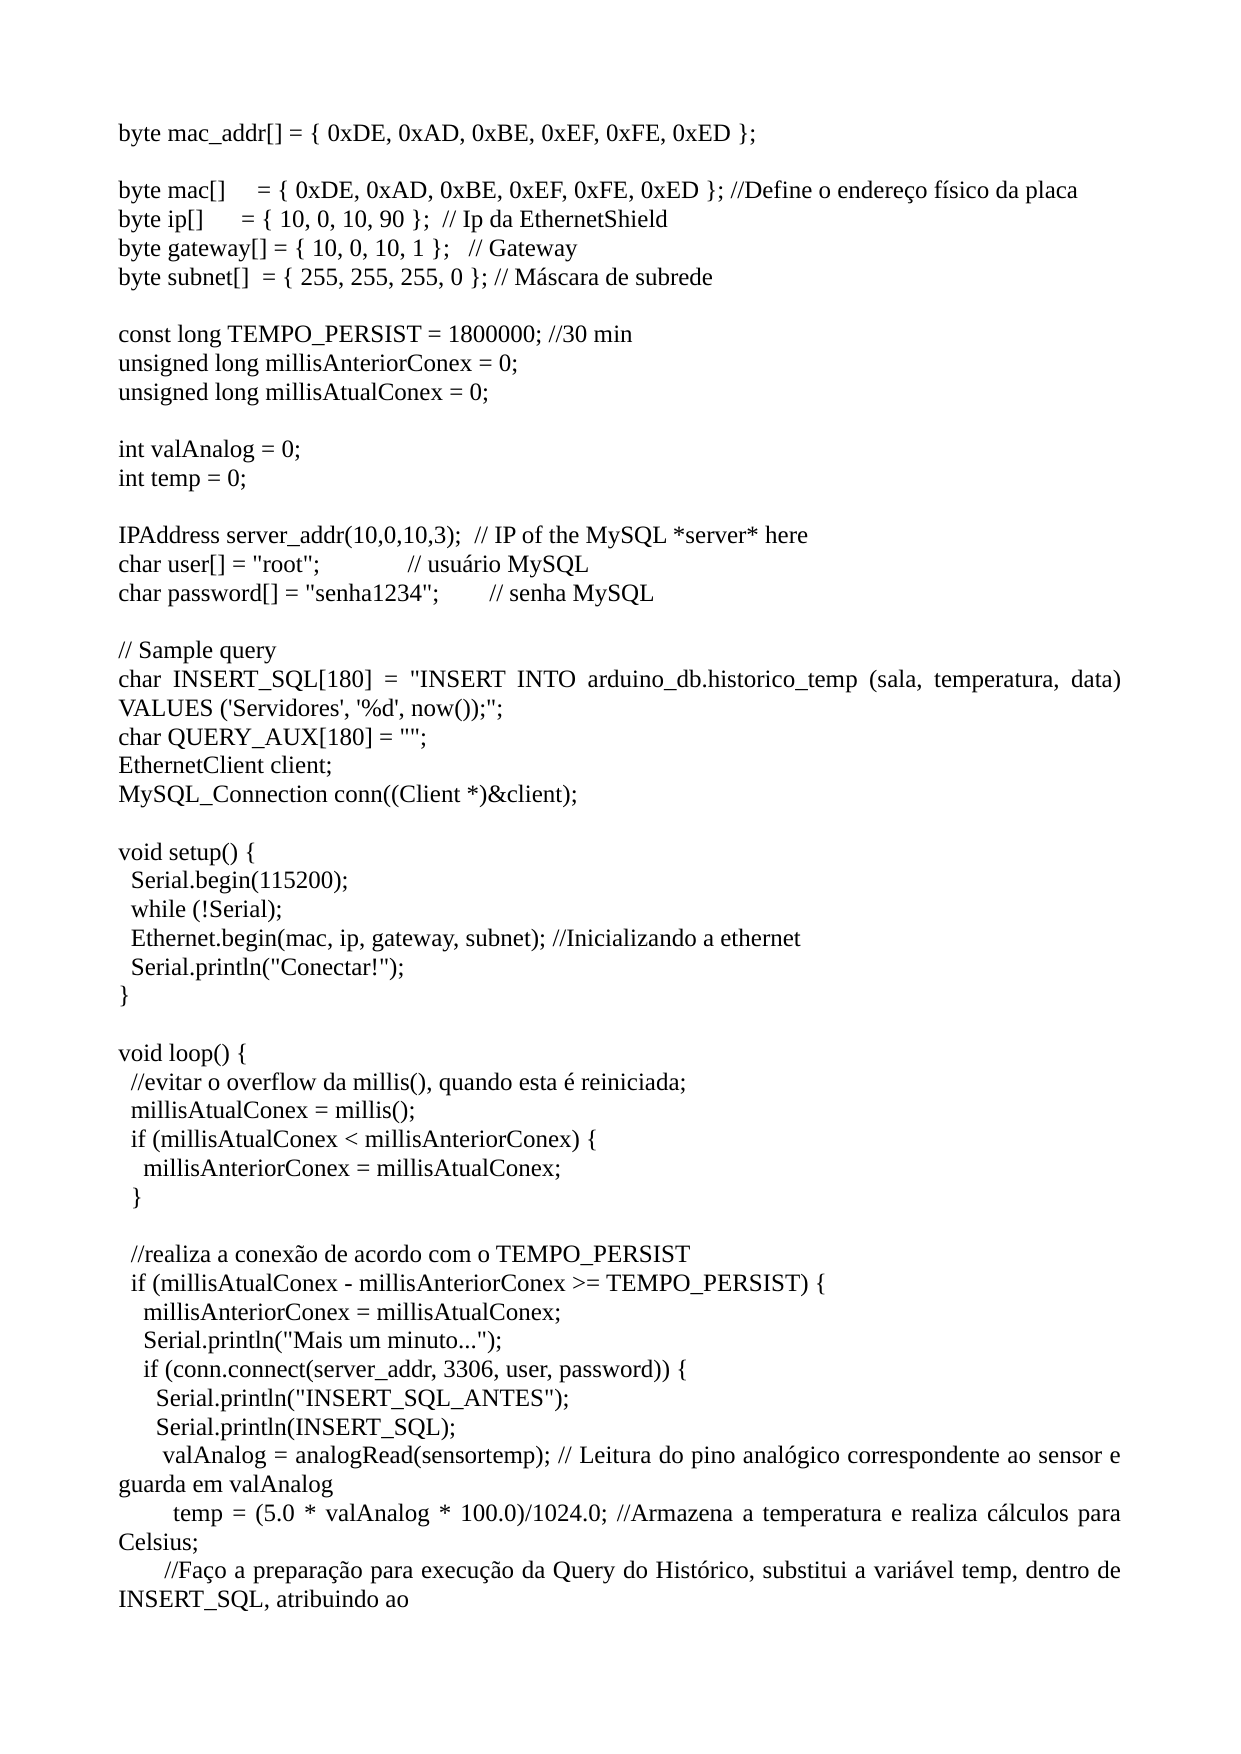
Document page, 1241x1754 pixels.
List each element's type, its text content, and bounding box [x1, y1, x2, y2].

text Serial.println("Conectar!"); [118, 952, 1122, 981]
text byte subnet[] = { 255, 255, 255, 0 }; // Máscara de subrede [118, 262, 1122, 291]
text Serial.begin(115200); [118, 866, 1122, 894]
text Serial.println("INSERT_SQL_ANTES"); [118, 1383, 1122, 1412]
text byte gateway[] = { 10, 0, 10, 1 }; // Gateway [118, 233, 1122, 262]
text if (millisAtualConex < millisAnteriorConex) { [118, 1124, 1122, 1153]
text unsigned long millisAnteriorConex = 0; [118, 348, 1122, 377]
text byte ip[] = { 10, 0, 10, 90 }; // Ip da EthernetShield [118, 204, 1122, 233]
text char password[] = "senha1234"; // senha MySQL [118, 578, 1122, 607]
text Serial.println(INSERT_SQL); [118, 1412, 1122, 1441]
text //Faço a preparação para execução da Query do Histórico, substitui a variável temp, dentro de INSERT_SQL, atribuindo ao [118, 1556, 1122, 1613]
text int temp = 0; [118, 463, 1122, 492]
text char INSERT_SQL[180] = "INSERT INTO arduino_db.historico_temp (sala, temperatura, data) VALUES ('Servidores', '%d', now());"; [118, 664, 1122, 722]
text if (millisAtualConex - millisAnteriorConex >= TEMPO_PERSIST) { [118, 1268, 1122, 1297]
text IPAddress server_addr(10,0,10,3); // IP of the MySQL *server* here [118, 521, 1122, 549]
text Serial.println("Mais um minuto..."); [118, 1326, 1122, 1354]
text byte mac_addr[] = { 0xDE, 0xAD, 0xBE, 0xEF, 0xFE, 0xED }; [118, 118, 1122, 147]
text //realiza a conexão de acordo com o TEMPO_PERSIST [118, 1239, 1122, 1268]
text millisAnteriorConex = millisAtualConex; [118, 1297, 1122, 1326]
text const long TEMPO_PERSIST = 1800000; //30 min [118, 319, 1122, 348]
text Ethernet.begin(mac, ip, gateway, subnet); //Inicializando a ethernet [118, 923, 1122, 952]
text temp = (5.0 * valAnalog * 100.0)/1024.0; //Armazena a temperatura e realiza cálculos para Celsius; [118, 1498, 1122, 1556]
text } [118, 1182, 1122, 1211]
text unsigned long millisAtualConex = 0; [118, 377, 1122, 406]
text MySQL_Connection conn((Client *)&client); [118, 779, 1122, 808]
text millisAnteriorConex = millisAtualConex; [118, 1153, 1122, 1182]
text char QUERY_AUX[180] = ""; [118, 722, 1122, 751]
text EthernetClient client; [118, 751, 1122, 779]
text while (!Serial); [118, 894, 1122, 923]
text int valAnalog = 0; [118, 434, 1122, 463]
text } [118, 981, 1122, 1009]
text // Sample query [118, 636, 1122, 664]
text void loop() { [118, 1038, 1122, 1067]
text valAnalog = analogRead(sensortemp); // Leitura do pino analógico correspondente ao sensor e guarda em valAnalog [118, 1441, 1122, 1498]
text //evitar o overflow da millis(), quando esta é reiniciada; [118, 1067, 1122, 1096]
text char user[] = "root"; // usuário MySQL [118, 549, 1122, 578]
text byte mac[] = { 0xDE, 0xAD, 0xBE, 0xEF, 0xFE, 0xED }; //Define o endereço físico da placa [118, 176, 1122, 204]
text millisAtualConex = millis(); [118, 1096, 1122, 1124]
text if (conn.connect(server_addr, 3306, user, password)) { [118, 1354, 1122, 1383]
text void setup() { [118, 837, 1122, 866]
